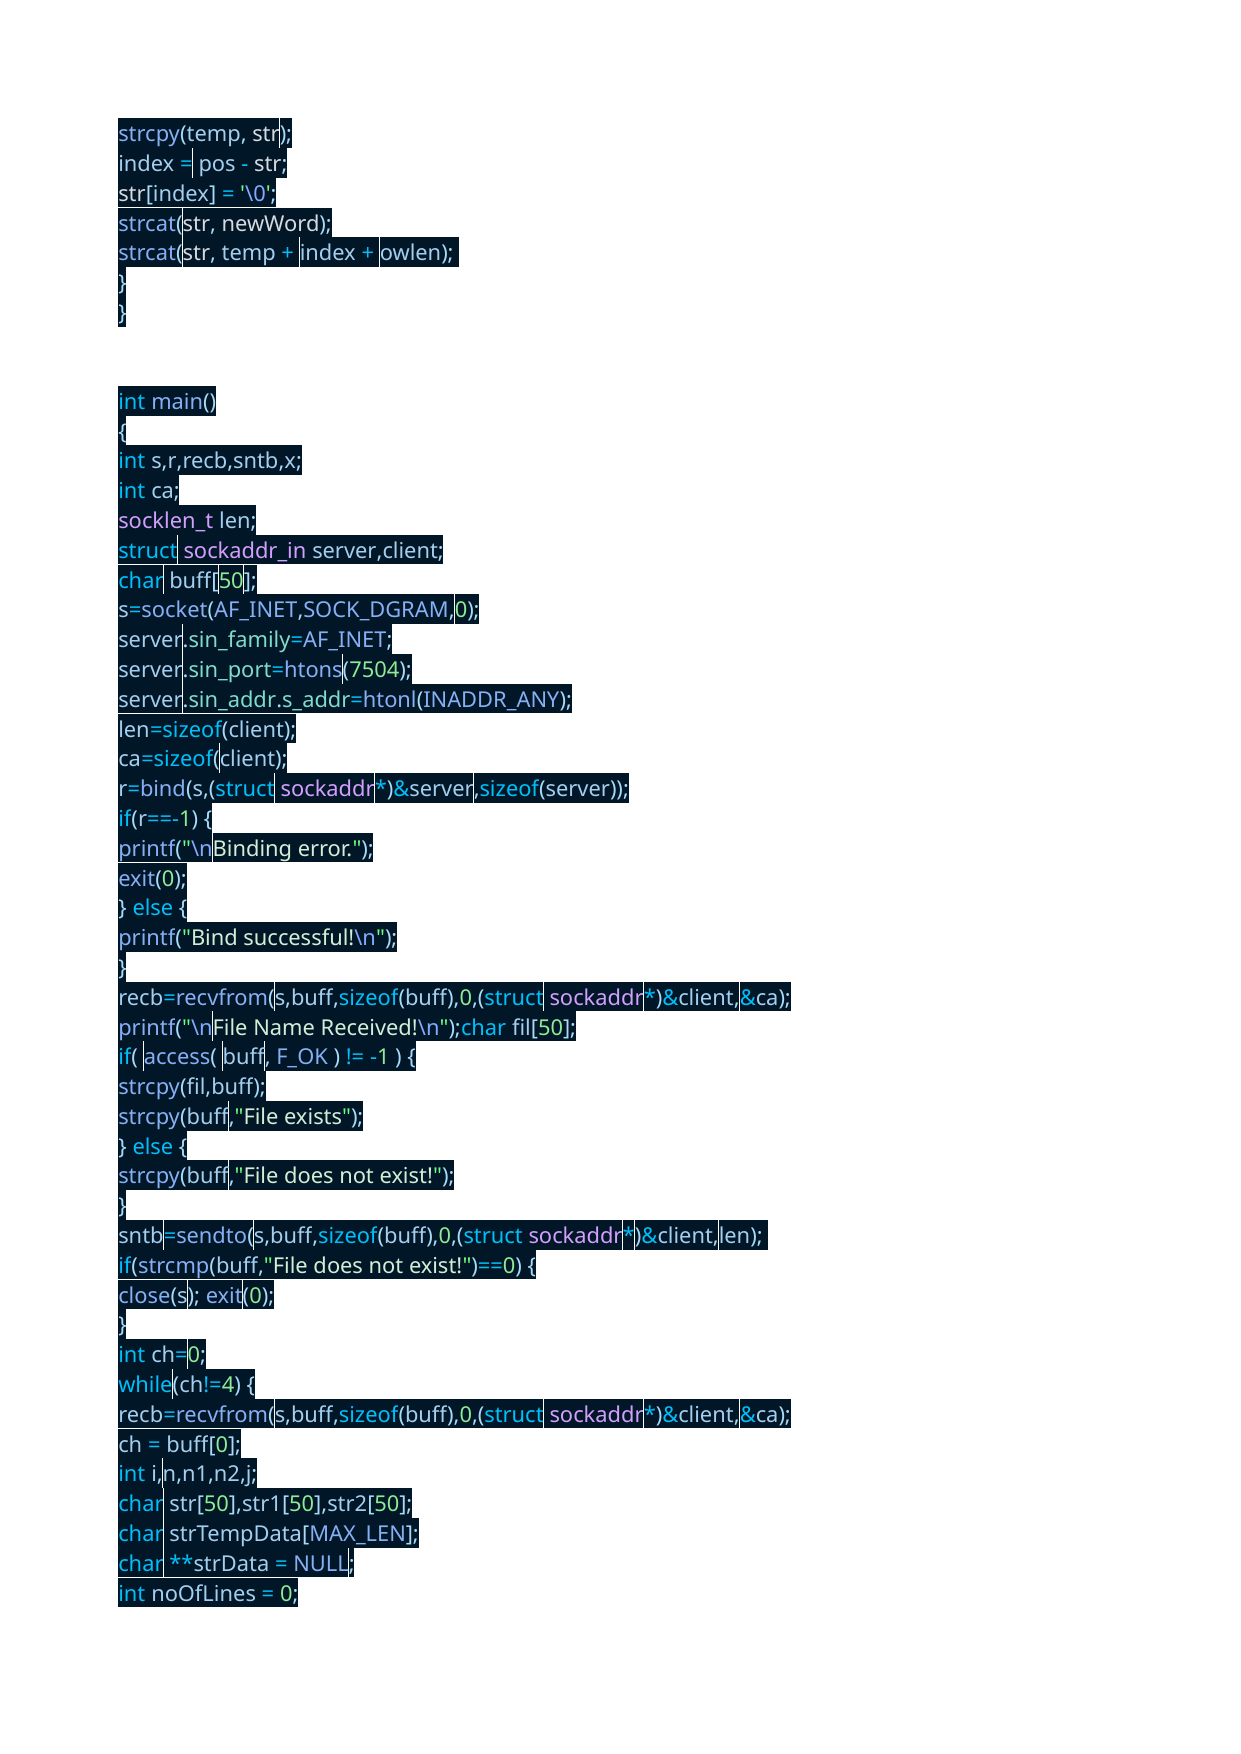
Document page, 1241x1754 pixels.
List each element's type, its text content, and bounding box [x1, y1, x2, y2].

text if( access( buff, F_OK ) != -1 ) { [118, 1041, 1122, 1071]
text } else { [118, 892, 1122, 922]
text { [118, 416, 1122, 445]
text } [118, 267, 1122, 297]
text printf("\nBinding error."); [118, 833, 1122, 862]
text int ca; [118, 475, 1122, 505]
text char strTempData[MAX_LEN]; [118, 1518, 1122, 1548]
text char str[50],str1[50],str2[50]; [118, 1488, 1122, 1518]
text r=bind(s,(struct sockaddr*)&server,sizeof(server)); [118, 773, 1122, 803]
text printf("\nFile Name Received!\n");char fil[50]; [118, 1011, 1122, 1041]
text socklen_t len; [118, 505, 1122, 535]
text strcpy(temp, str); [118, 118, 1122, 148]
text str[index] = '\0'; [118, 178, 1122, 207]
text strcat(str, newWord); [118, 207, 1122, 237]
text int main() [118, 386, 1122, 416]
text int ch=0; [118, 1339, 1122, 1369]
text } else { [118, 1131, 1122, 1160]
text struct sockaddr_in server,client; [118, 535, 1122, 564]
text while(ch!=4) { [118, 1369, 1122, 1399]
text server.sin_addr.s_addr=htonl(INADDR_ANY); [118, 684, 1122, 713]
text if(r==-1) { [118, 803, 1122, 833]
text if(strcmp(buff,"File does not exist!")==0) { [118, 1250, 1122, 1279]
text len=sizeof(client); [118, 713, 1122, 743]
text s=socket(AF_INET,SOCK_DGRAM,0); [118, 594, 1122, 624]
text close(s); exit(0); [118, 1279, 1122, 1309]
text } [118, 952, 1122, 982]
text server.sin_family=AF_INET; [118, 624, 1122, 654]
text } [118, 1309, 1122, 1339]
text int noOfLines = 0; [118, 1577, 1122, 1607]
text char buff[50]; [118, 564, 1122, 594]
text index = pos - str; [118, 148, 1122, 178]
text ca=sizeof(client); [118, 743, 1122, 773]
text char **strData = NULL; [118, 1548, 1122, 1577]
text recb=recvfrom(s,buff,sizeof(buff),0,(struct sockaddr*)&client,&ca); [118, 982, 1122, 1011]
text strcpy(buff,"File exists"); [118, 1101, 1122, 1131]
text ch = buff[0]; [118, 1428, 1122, 1458]
text server.sin_port=htons(7504); [118, 654, 1122, 684]
text } [118, 1190, 1122, 1220]
text } [118, 297, 1122, 327]
text strcat(str, temp + index + owlen); [118, 237, 1122, 267]
text int s,r,recb,sntb,x; [118, 445, 1122, 475]
text sntb=sendto(s,buff,sizeof(buff),0,(struct sockaddr*)&client,len); [118, 1220, 1122, 1250]
text printf("Bind successful!\n"); [118, 922, 1122, 952]
text strcpy(fil,buff); [118, 1071, 1122, 1101]
text strcpy(buff,"File does not exist!"); [118, 1160, 1122, 1190]
text recb=recvfrom(s,buff,sizeof(buff),0,(struct sockaddr*)&client,&ca); [118, 1399, 1122, 1428]
text exit(0); [118, 862, 1122, 892]
text int i,n,n1,n2,j; [118, 1458, 1122, 1488]
